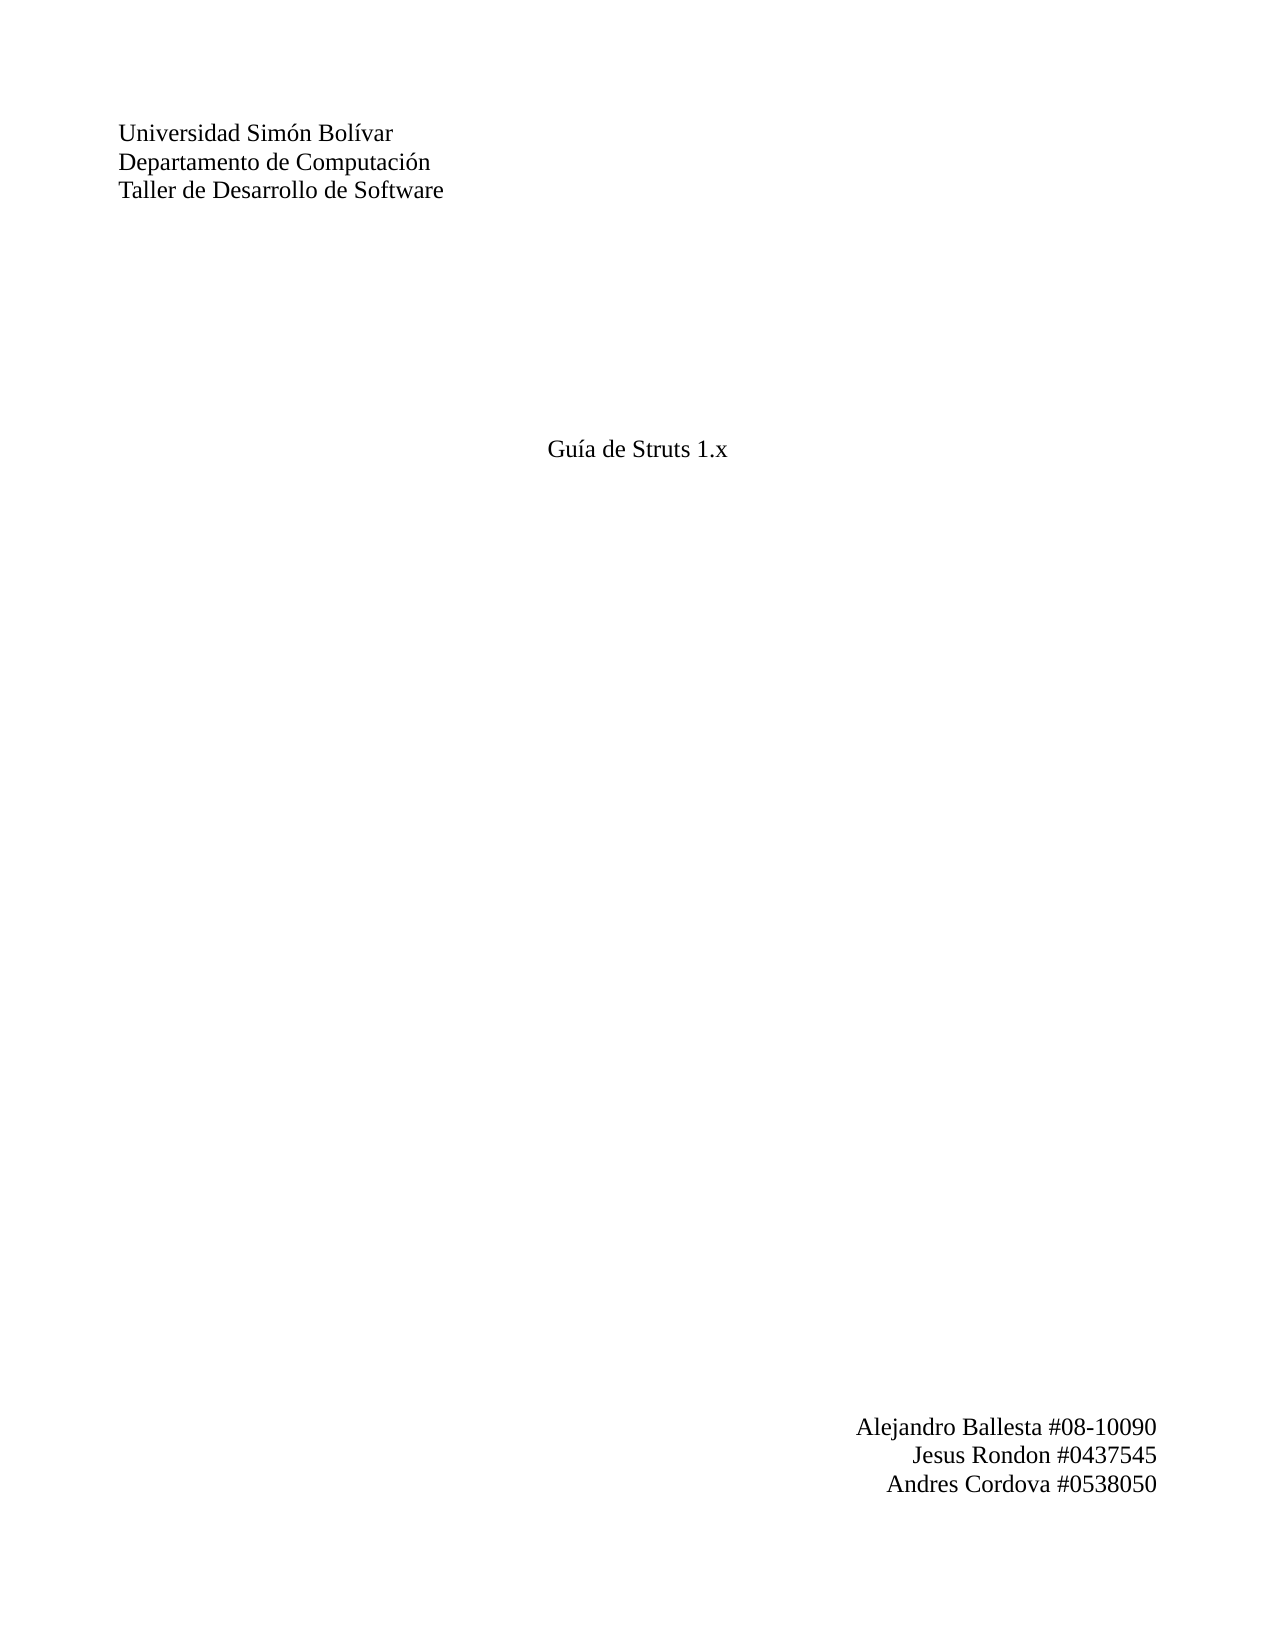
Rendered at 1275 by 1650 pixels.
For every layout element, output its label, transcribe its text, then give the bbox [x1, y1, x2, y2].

text Taller de Desarrollo de Software [118, 176, 1157, 204]
text Guía de Struts 1.x [118, 434, 1157, 463]
text Andres Cordova #0538050 [118, 1469, 1157, 1498]
text Departamento de Computación [118, 147, 1157, 176]
text Jesus Rondon #0437545 [118, 1441, 1157, 1469]
text Universidad Simón Bolívar [118, 118, 1157, 147]
text Alejandro Ballesta #08-10090 [118, 1412, 1157, 1441]
